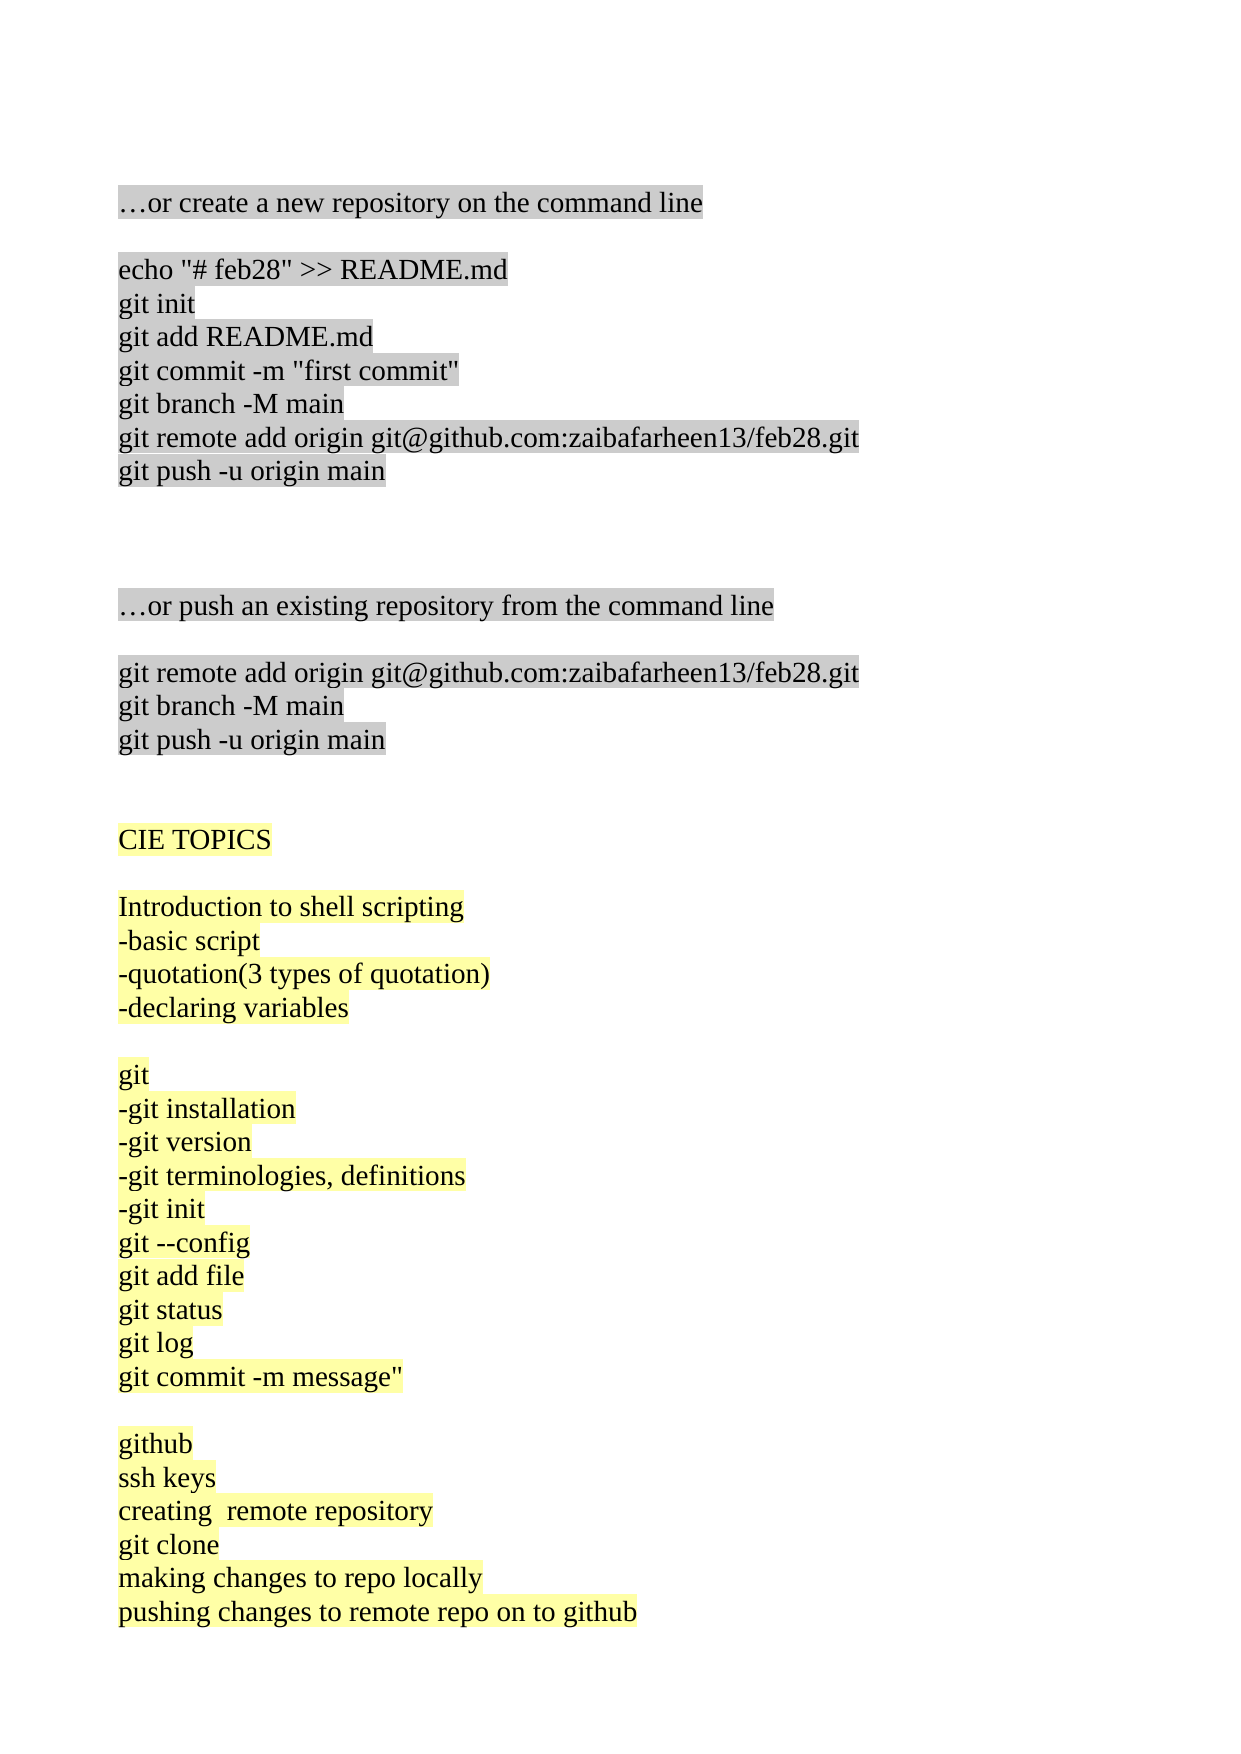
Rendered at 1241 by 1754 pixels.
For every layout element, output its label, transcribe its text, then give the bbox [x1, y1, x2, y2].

text echo "# feb28" >> README.md [118, 252, 1122, 286]
text -quotation(3 types of quotation) [118, 957, 1122, 990]
text git clone [118, 1527, 1122, 1560]
text creating remote repository [118, 1493, 1122, 1527]
text github [118, 1426, 1122, 1460]
text making changes to repo locally [118, 1560, 1122, 1594]
text Introduction to shell scripting [118, 889, 1122, 923]
text git [118, 1057, 1122, 1091]
text git --config [118, 1225, 1122, 1258]
text -declaring variables [118, 990, 1122, 1024]
text -git terminologies, definitions [118, 1158, 1122, 1191]
text git add file [118, 1258, 1122, 1292]
text git push -u origin main [118, 722, 1122, 755]
text git log [118, 1326, 1122, 1359]
text …or push an existing repository from the command line [118, 588, 1122, 621]
text -basic script [118, 923, 1122, 957]
text git remote add origin git@github.com:zaibafarheen13/feb28.git [118, 655, 1122, 688]
text git remote add origin git@github.com:zaibafarheen13/feb28.git [118, 420, 1122, 453]
text git add README.md [118, 319, 1122, 353]
text git push -u origin main [118, 453, 1122, 487]
text git commit -m "first commit" [118, 353, 1122, 386]
text git status [118, 1292, 1122, 1326]
text -git version [118, 1124, 1122, 1158]
text pushing changes to remote repo on to github [118, 1594, 1122, 1627]
text ssh keys [118, 1460, 1122, 1493]
text git commit -m message" [118, 1359, 1122, 1393]
text git branch -M main [118, 386, 1122, 420]
text …or create a new repository on the command line [118, 185, 1122, 219]
text CIE TOPICS [118, 822, 1122, 856]
text git branch -M main [118, 688, 1122, 722]
text -git init [118, 1191, 1122, 1225]
text -git installation [118, 1091, 1122, 1124]
text git init [118, 286, 1122, 319]
